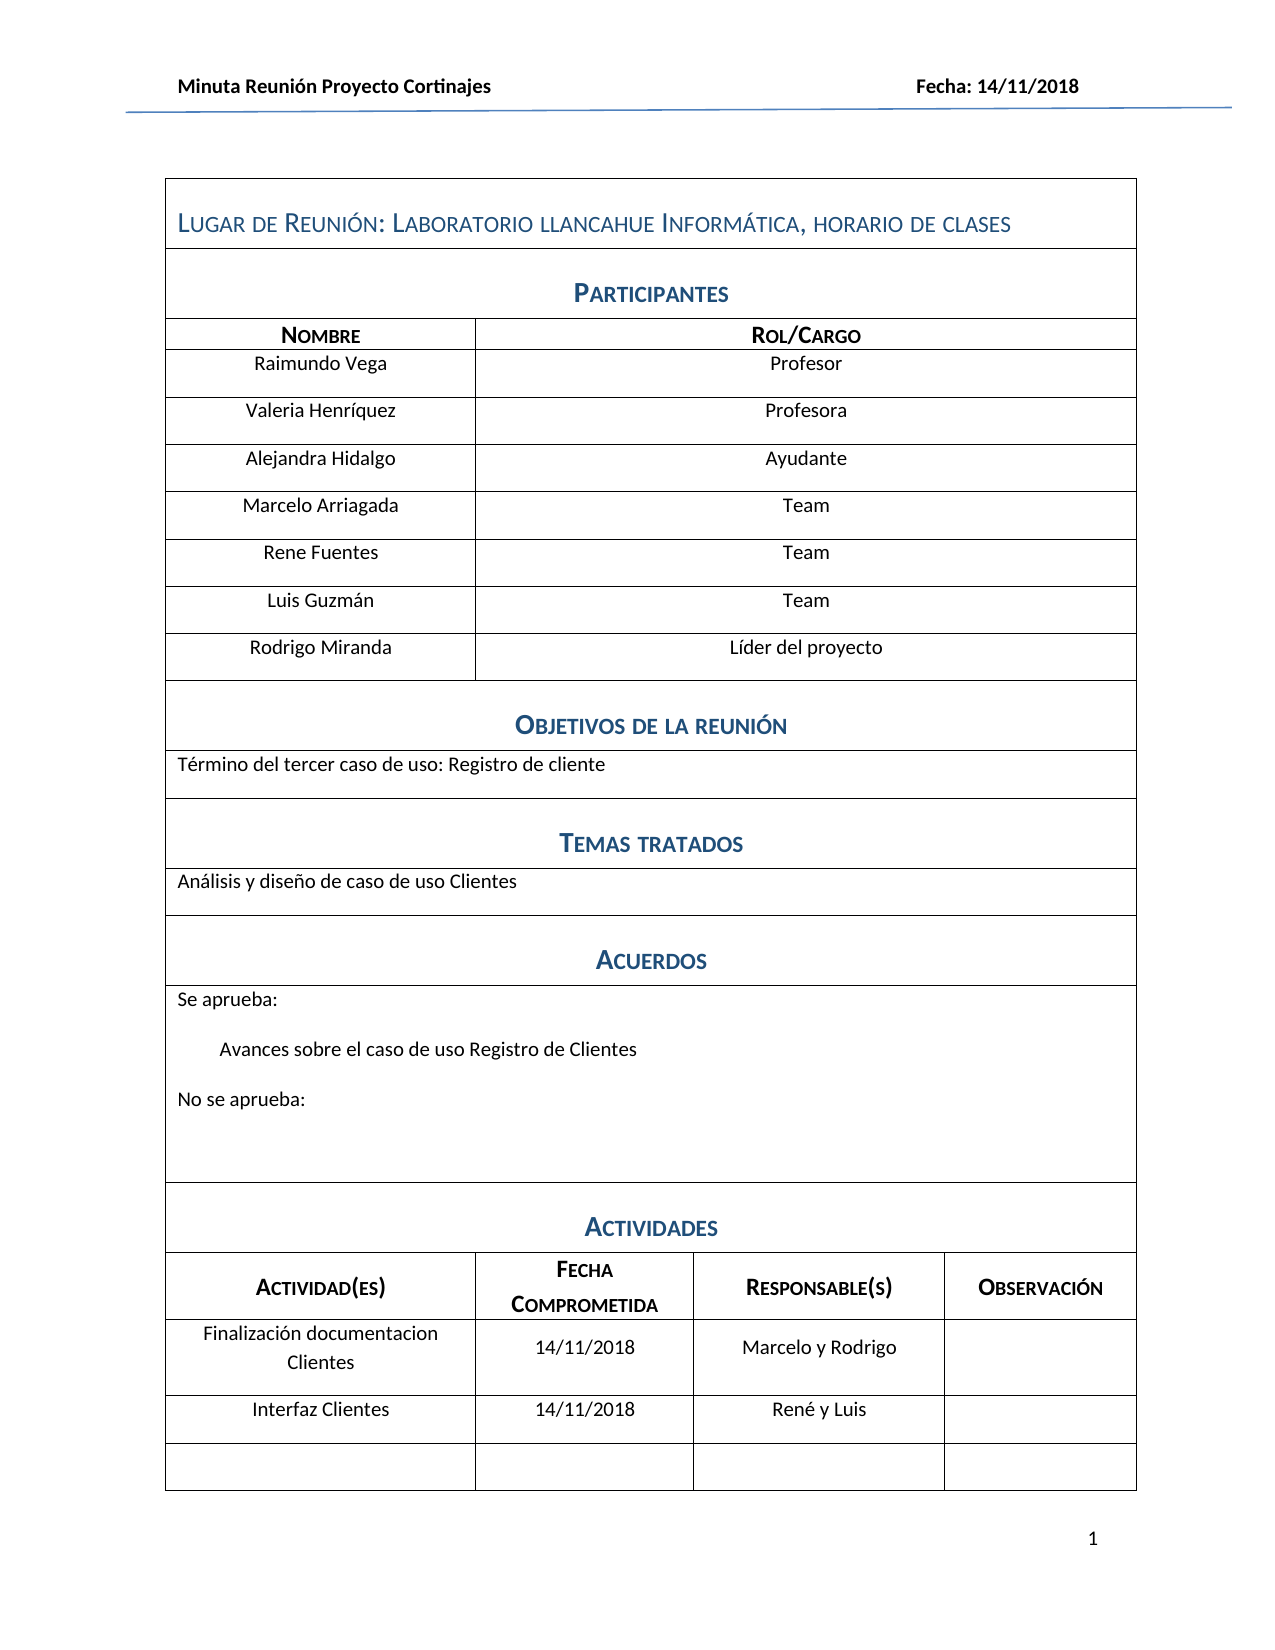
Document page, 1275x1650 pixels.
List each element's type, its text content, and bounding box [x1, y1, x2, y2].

table_cell Participantes [166, 249, 1136, 318]
table_cell Luis Guzmán [166, 587, 475, 633]
table_cell Interfaz Clientes [166, 1396, 475, 1443]
table_cell Actividades [166, 1183, 1136, 1252]
table_cell Término del tercer caso de uso: Registro de cliente [166, 751, 1136, 798]
table_cell Ayudante [476, 445, 1136, 491]
table_cell Objetivos de la reunión [166, 681, 1136, 750]
table_header Lugar de Reunión: Laboratorio llancahue Informática, horario de clases [166, 179, 1136, 248]
table_cell Marcelo Arriagada [166, 492, 475, 538]
table_cell Team [476, 492, 1136, 538]
table_cell Observación [945, 1253, 1136, 1319]
table_cell Fecha Comprometida [476, 1253, 693, 1319]
table_cell 14/11/2018 [476, 1320, 693, 1395]
table_cell Responsable(s) [694, 1253, 944, 1319]
table_cell Actividad(es) [166, 1253, 475, 1319]
table_cell Nombre [166, 319, 475, 349]
table_cell Rol/Cargo [476, 319, 1136, 349]
table_cell Profesor [476, 350, 1136, 397]
table_cell [945, 1320, 1136, 1395]
table_cell Se aprueba: Avances sobre el caso de uso Registro de Clientes No se aprueba: [166, 986, 1136, 1182]
table_cell [945, 1444, 1136, 1490]
table_cell [945, 1396, 1136, 1443]
table_cell [166, 1444, 475, 1490]
table_cell [476, 1444, 693, 1490]
table_cell Alejandra Hidalgo [166, 445, 475, 491]
table_cell Líder del proyecto [476, 634, 1136, 680]
table_cell Rodrigo Miranda [166, 634, 475, 680]
table_cell Finalización documentacion Clientes [166, 1320, 475, 1395]
table_cell [694, 1444, 944, 1490]
table_cell Profesora [476, 398, 1136, 444]
table_cell Acuerdos [166, 916, 1136, 985]
table_cell Team [476, 587, 1136, 633]
table_cell Análisis y diseño de caso de uso Clientes [166, 869, 1136, 915]
table_cell 14/11/2018 [476, 1396, 693, 1443]
table_cell René y Luis [694, 1396, 944, 1443]
table_cell Temas tratados [166, 799, 1136, 868]
table_cell Team [476, 540, 1136, 586]
table_cell Marcelo y Rodrigo [694, 1320, 944, 1395]
table_cell Raimundo Vega [166, 350, 475, 397]
table_cell Rene Fuentes [166, 540, 475, 586]
table_cell Valeria Henríquez [166, 398, 475, 444]
